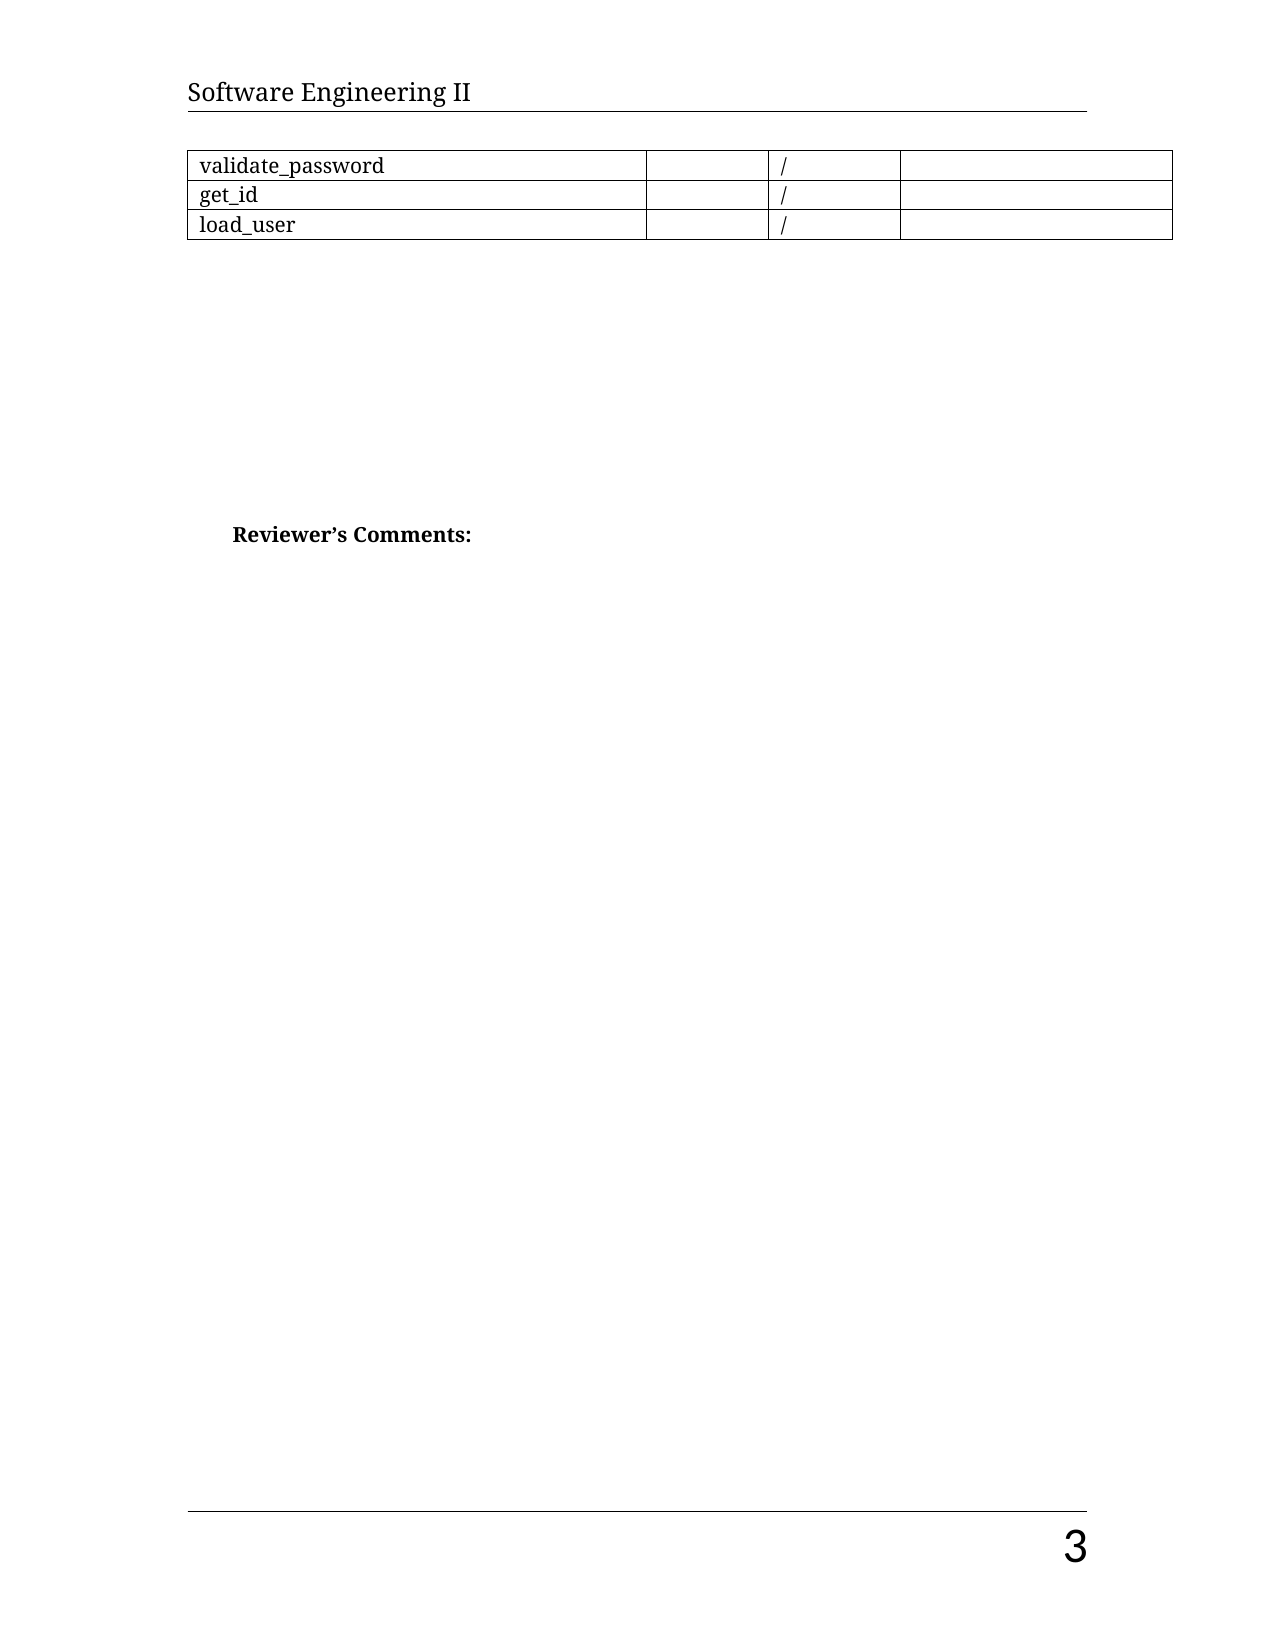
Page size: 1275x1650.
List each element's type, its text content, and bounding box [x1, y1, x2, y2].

table_cell load_user [188, 210, 646, 238]
subtitle Reviewer’s Comments: [187, 520, 1087, 577]
table_cell [647, 181, 768, 209]
table_cell [901, 181, 1172, 209]
table_cell validate_password [188, 151, 646, 179]
table_cell [647, 151, 768, 179]
table_cell / [769, 210, 900, 238]
table_cell / [769, 181, 900, 209]
table_cell / [769, 151, 900, 179]
table_cell [901, 210, 1172, 238]
table_cell [901, 151, 1172, 179]
table_cell get_id [188, 181, 646, 209]
table_cell [647, 210, 768, 238]
